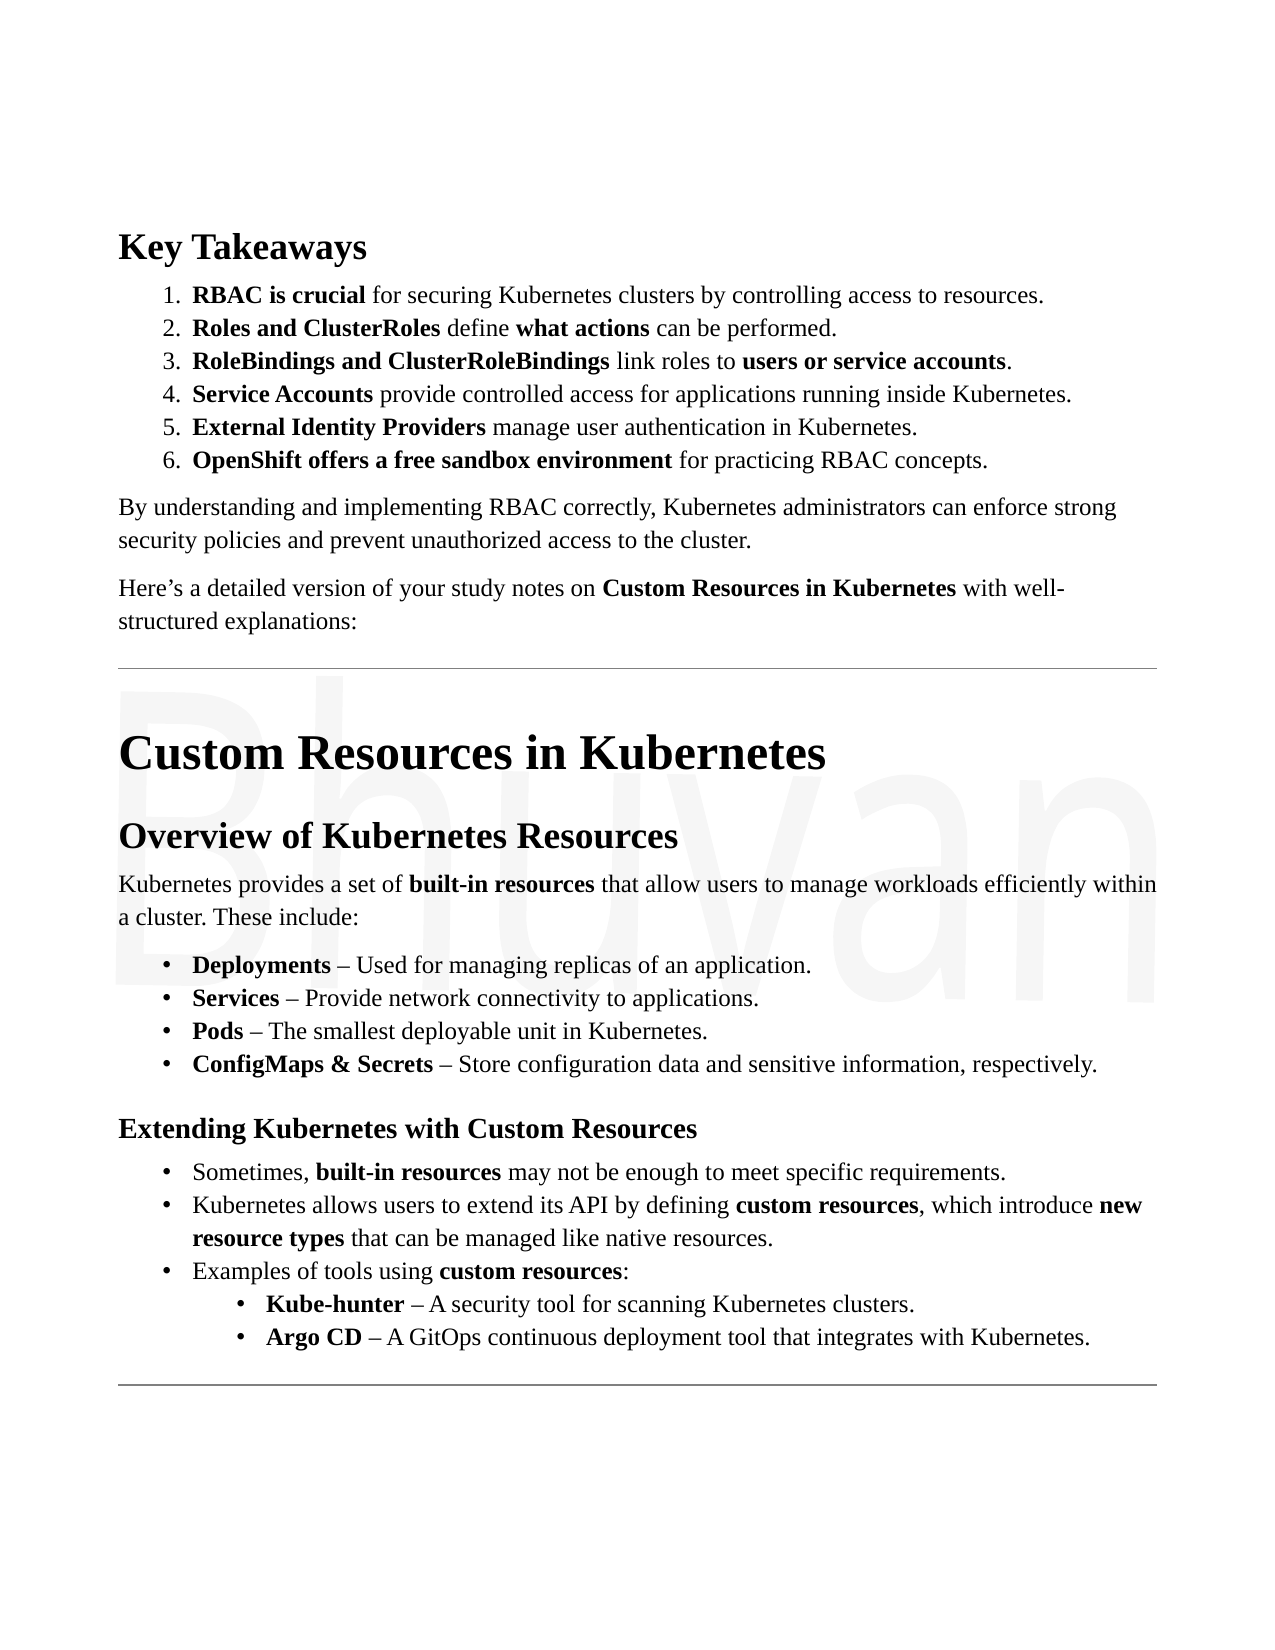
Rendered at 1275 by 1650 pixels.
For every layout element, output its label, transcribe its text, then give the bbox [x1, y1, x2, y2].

subtitle Overview of Kubernetes Resources [706, 814, 782, 857]
list Argo CD – A GitOps continuous deployment tool that integrates with Kubernetes. [236, 1322, 1157, 1351]
subtitle Overview of Kubernetes Resources [341, 814, 424, 857]
list Kube-hunter – A security tool for scanning Kubernetes clusters. [236, 1289, 1157, 1318]
text Kubernetes provides a set of built-in resources that allow users to manage workloads efficiently within a cluster. These include: [450, 869, 499, 931]
subtitle Custom Resources in Kubernetes [257, 723, 315, 780]
subtitle Overview of Kubernetes Resources [225, 814, 313, 857]
list RBAC is crucial for securing Kubernetes clusters by controlling access to resources. [162, 280, 1157, 308]
list Deployments – Used for managing replicas of an application. [338, 950, 423, 979]
text Kubernetes provides a set of built-in resources that allow users to manage workloads efficiently within a cluster. These include: [1044, 869, 1129, 931]
subtitle Overview of Kubernetes Resources [965, 814, 1018, 857]
list Service Accounts provide controlled access for applications running inside Kubernetes. [162, 379, 1157, 407]
list External Identity Providers manage user authentication in Kubernetes. [162, 412, 1157, 441]
list Services – Provide network connectivity to applications. [162, 983, 1157, 1012]
list RoleBindings and ClusterRoleBindings link roles to users or service accounts. [162, 346, 1157, 374]
text Kubernetes provides a set of built-in resources that allow users to manage workloads efficiently within a cluster. These include: [266, 869, 312, 931]
text By understanding and implementing RBAC correctly, Kubernetes administrators can enforce strong security policies and prevent unauthorized access to the cluster. [118, 492, 1157, 554]
list Examples of tools using custom resources: [162, 1256, 1157, 1285]
subtitle Overview of Kubernetes Resources [450, 814, 500, 857]
text Kubernetes provides a set of built-in resources that allow users to manage workloads efficiently within a cluster. These include: [967, 869, 1018, 931]
list Deployments – Used for managing replicas of an application. [637, 950, 720, 979]
subtitle Custom Resources in Kubernetes [341, 723, 1157, 780]
subtitle Overview of Kubernetes Resources [1048, 814, 1129, 857]
list Pods – The smallest deployable unit in Kubernetes. [162, 1016, 1157, 1045]
list Sometimes, built-in resources may not be enough to meet specific requirements. [162, 1157, 1157, 1186]
subtitle Key Takeaways [118, 224, 1157, 267]
list Deployments – Used for managing replicas of an application. [863, 950, 930, 973]
text Kubernetes provides a set of built-in resources that allow users to manage workloads efficiently within a cluster. These include: [339, 869, 424, 931]
list OpenShift offers a free sandbox environment for practicing RBAC concepts. [162, 445, 1157, 473]
list Deployments – Used for managing replicas of an application. [450, 950, 514, 979]
list Deployments – Used for managing replicas of an application. [762, 950, 841, 979]
subtitle Custom Resources in Kubernetes [147, 724, 236, 780]
text Kubernetes provides a set of built-in resources that allow users to manage workloads efficiently within a cluster. These include: [776, 869, 885, 931]
subtitle Extending Kubernetes with Custom Resources [118, 1111, 1157, 1145]
text Kubernetes provides a set of built-in resources that allow users to manage workloads efficiently within a cluster. These include: [144, 869, 240, 931]
text Here’s a detailed version of your study notes on Custom Resources in Kubernetes with well-structured explanations: [118, 573, 1157, 635]
list Deployments – Used for managing replicas of an application. [1044, 950, 1128, 979]
subtitle Overview of Kubernetes Resources [146, 848, 221, 857]
list Roles and ClusterRoles define what actions can be performed. [162, 313, 1157, 341]
text Kubernetes provides a set of built-in resources that allow users to manage workloads efficiently within a cluster. These include: [638, 869, 707, 931]
subtitle Overview of Kubernetes Resources [640, 814, 688, 857]
list ConfigMaps & Secrets – Store configuration data and sensitive information, respectively. [162, 1049, 1157, 1078]
text Kubernetes provides a set of built-in resources that allow users to manage workloads efficiently within a cluster. These include: [862, 892, 940, 931]
list Deployments – Used for managing replicas of an application. [231, 950, 311, 979]
text Kubernetes provides a set of built-in resources that allow users to manage workloads efficiently within a cluster. These include: [527, 869, 611, 931]
subtitle Overview of Kubernetes Resources [528, 814, 612, 857]
list Kubernetes allows users to extend its API by defining custom resources, which introduce new resource types that can be managed like native resources. [162, 1190, 1157, 1252]
list Deployments – Used for managing replicas of an application. [966, 950, 1016, 979]
subtitle Overview of Kubernetes Resources [798, 814, 941, 857]
text Kubernetes provides a set of built-in resources that allow users to manage workloads efficiently within a cluster. These include: [720, 869, 766, 931]
